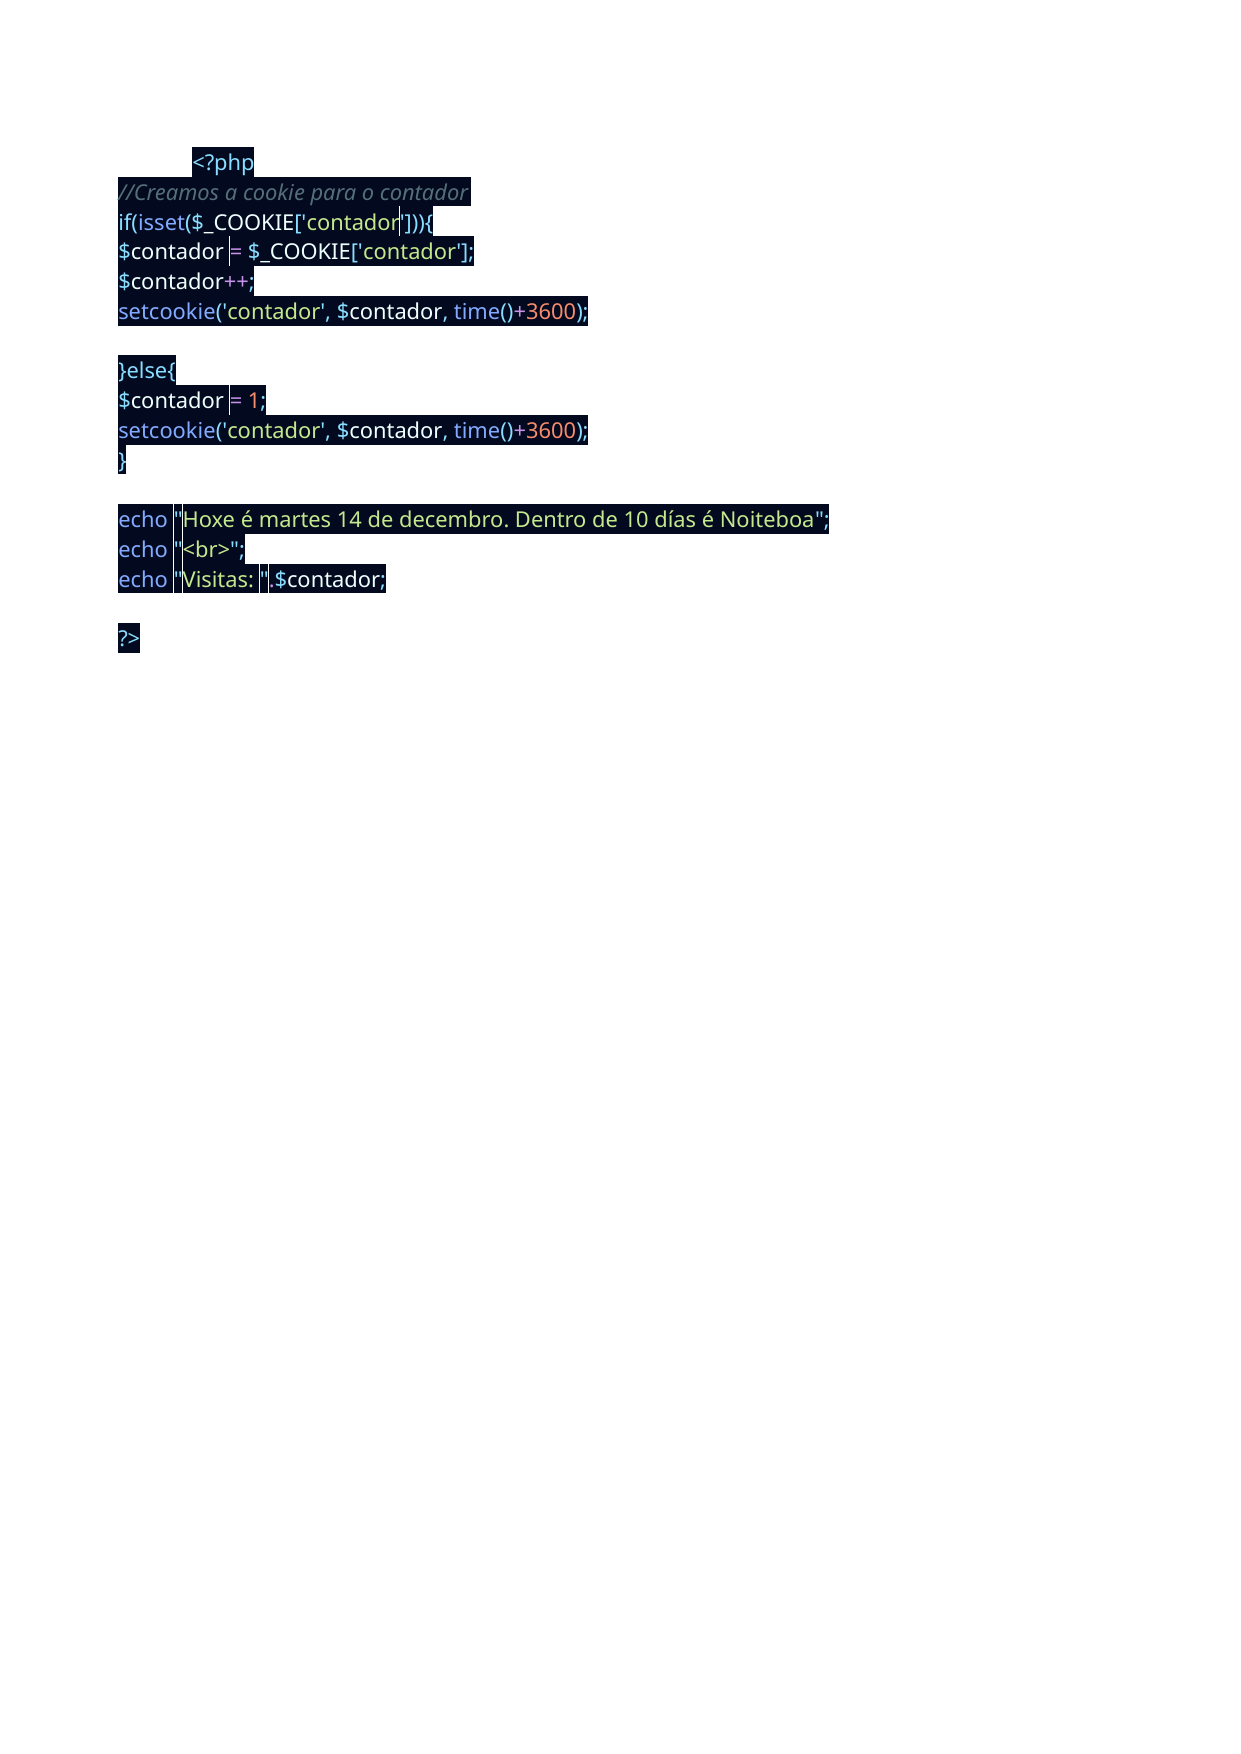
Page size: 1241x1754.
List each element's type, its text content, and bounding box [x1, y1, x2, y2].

text ?> [118, 623, 1122, 653]
text } [118, 445, 1122, 474]
text //Creamos a cookie para o contador [118, 177, 1122, 206]
text setcookie('contador', $contador, time()+3600); [118, 296, 1122, 326]
text echo "Visitas: ".$contador; [118, 564, 1122, 593]
text echo "<br>"; [118, 534, 1122, 564]
text }else{ [118, 355, 1122, 385]
text $contador = $_COOKIE['contador']; [118, 236, 1122, 266]
text if(isset($_COOKIE['contador'])){ [118, 206, 1122, 236]
text setcookie('contador', $contador, time()+3600); [118, 415, 1122, 445]
text <?php [118, 118, 1122, 177]
text $contador = 1; [118, 385, 1122, 415]
text $contador++; [118, 266, 1122, 296]
text echo "Hoxe é martes 14 de decembro. Dentro de 10 días é Noiteboa"; [118, 504, 1122, 534]
